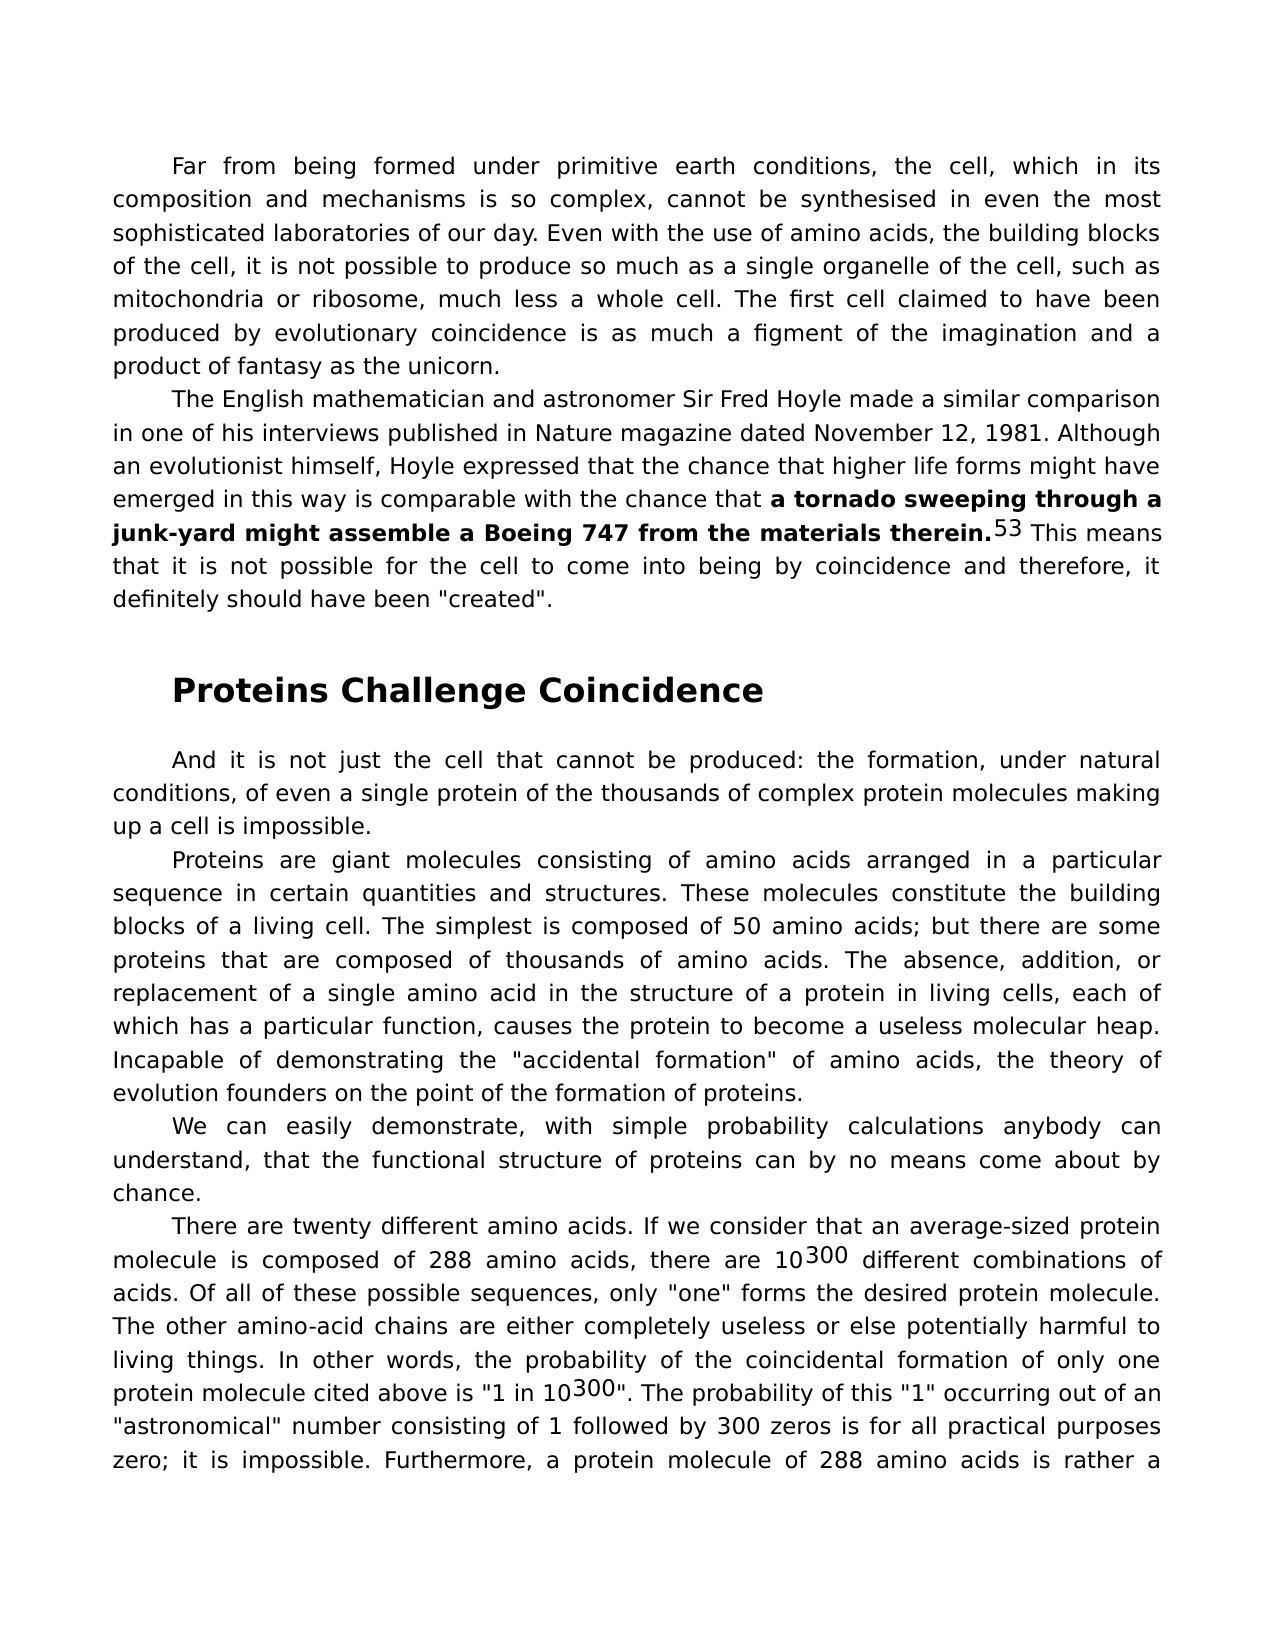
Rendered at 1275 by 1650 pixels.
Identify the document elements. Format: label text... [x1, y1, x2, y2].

text And it is not just the cell that cannot be produced: the formation, under natural conditions, of even a single protein of the thousands of complex protein molecules making up a cell is impossible. [112, 741, 1162, 841]
text Proteins Challenge Coincidence [112, 681, 1162, 708]
text Proteins are giant molecules consisting of amino acids arranged in a particular sequence in certain quantities and structures. These molecules constitute the building blocks of a living cell. The simplest is composed of 50 amino acids; but there are some proteins that are composed of thousands of amino acids. The absence, addition, or replacement of a single amino acid in the structure of a protein in living cells, each of which has a particular function, causes the protein to become a useless molecular heap. Incapable of demonstrating the "accidental formation" of amino acids, the theory of evolution founders on the point of the formation of proteins. [112, 841, 1162, 1108]
text Far from being formed under primitive earth conditions, the cell, which in its composition and mechanisms is so complex, cannot be synthesised in even the most sophisticated laboratories of our day. Even with the use of amino acids, the building blocks of the cell, it is not possible to produce so much as a single organelle of the cell, such as mitochondria or ribosome, much less a whole cell. The first cell claimed to have been produced by evolutionary coincidence is as much a figment of the imagination and a product of fantasy as the unicorn. [112, 148, 1162, 381]
text The English mathematician and astronomer Sir Fred Hoyle made a similar comparison in one of his interviews published in Nature magazine dated November 12, 1981. Although an evolutionist himself, Hoyle expressed that the chance that higher life forms might have emerged in this way is comparable with the chance that a tornado sweeping through a junk-yard might assemble a Boeing 747 from the materials therein.53 This means that it is not possible for the cell to come into being by coincidence and therefore, it definitely should have been "created". [112, 381, 1162, 614]
text We can easily demonstrate, with simple probability calculations anybody can understand, that the functional structure of proteins can by no means come about by chance. [112, 1108, 1162, 1208]
text There are twenty different amino acids. If we consider that an average-sized protein molecule is composed of 288 amino acids, there are 10300 different combinations of acids. Of all of these possible sequences, only "one" forms the desired protein molecule. The other amino-acid chains are either completely useless or else potentially harmful to living things. In other words, the probability of the coincidental formation of only one protein molecule cited above is "1 in 10300". The probability of this "1" occurring out of an "astronomical" number consisting of 1 followed by 300 zeros is for all practical purposes zero; it is impossible. Furthermore, a protein molecule of 288 amino acids is rather a [112, 1208, 1162, 1475]
